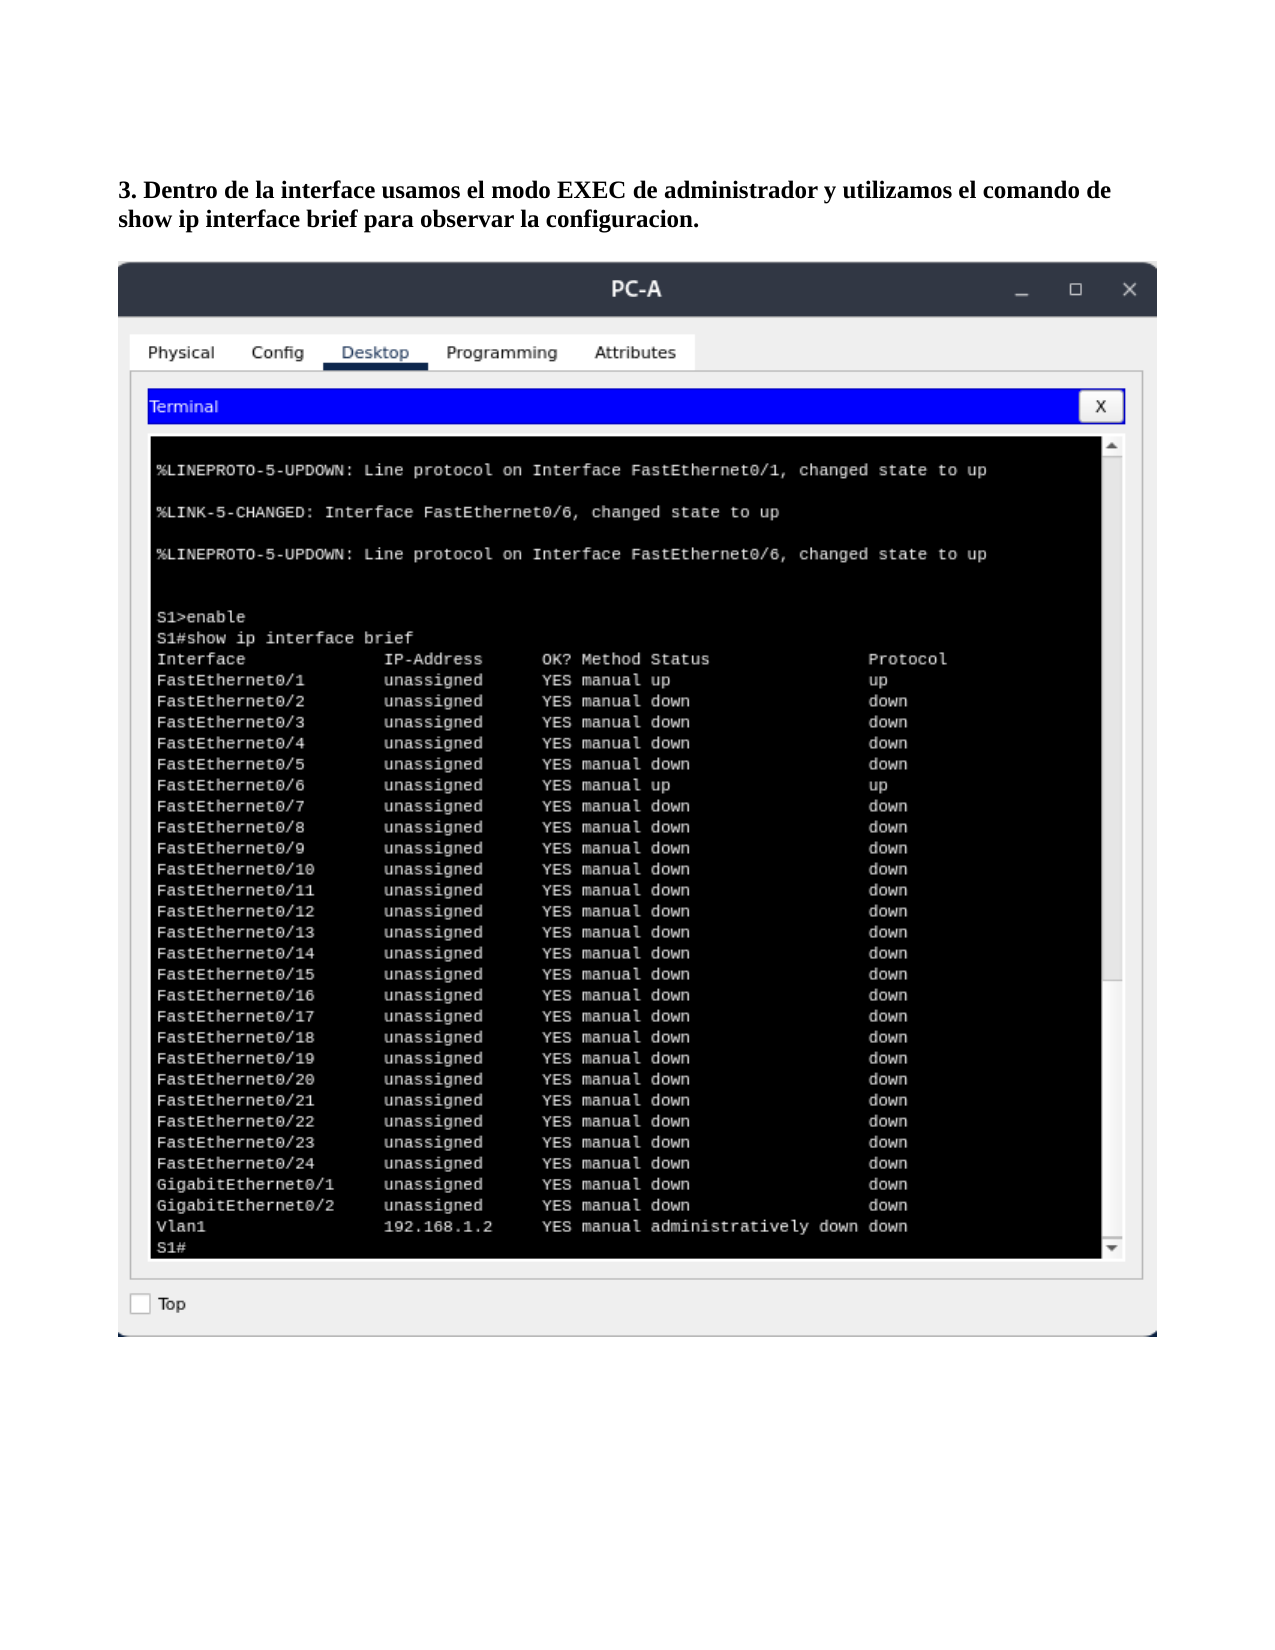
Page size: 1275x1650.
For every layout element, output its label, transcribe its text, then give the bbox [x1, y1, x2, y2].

picture [118, 261, 1157, 1337]
text 3. Dentro de la interface usamos el modo EXEC de administrador y utilizamos el comando de show ip interface brief para observar la configuracion. [118, 176, 1157, 233]
